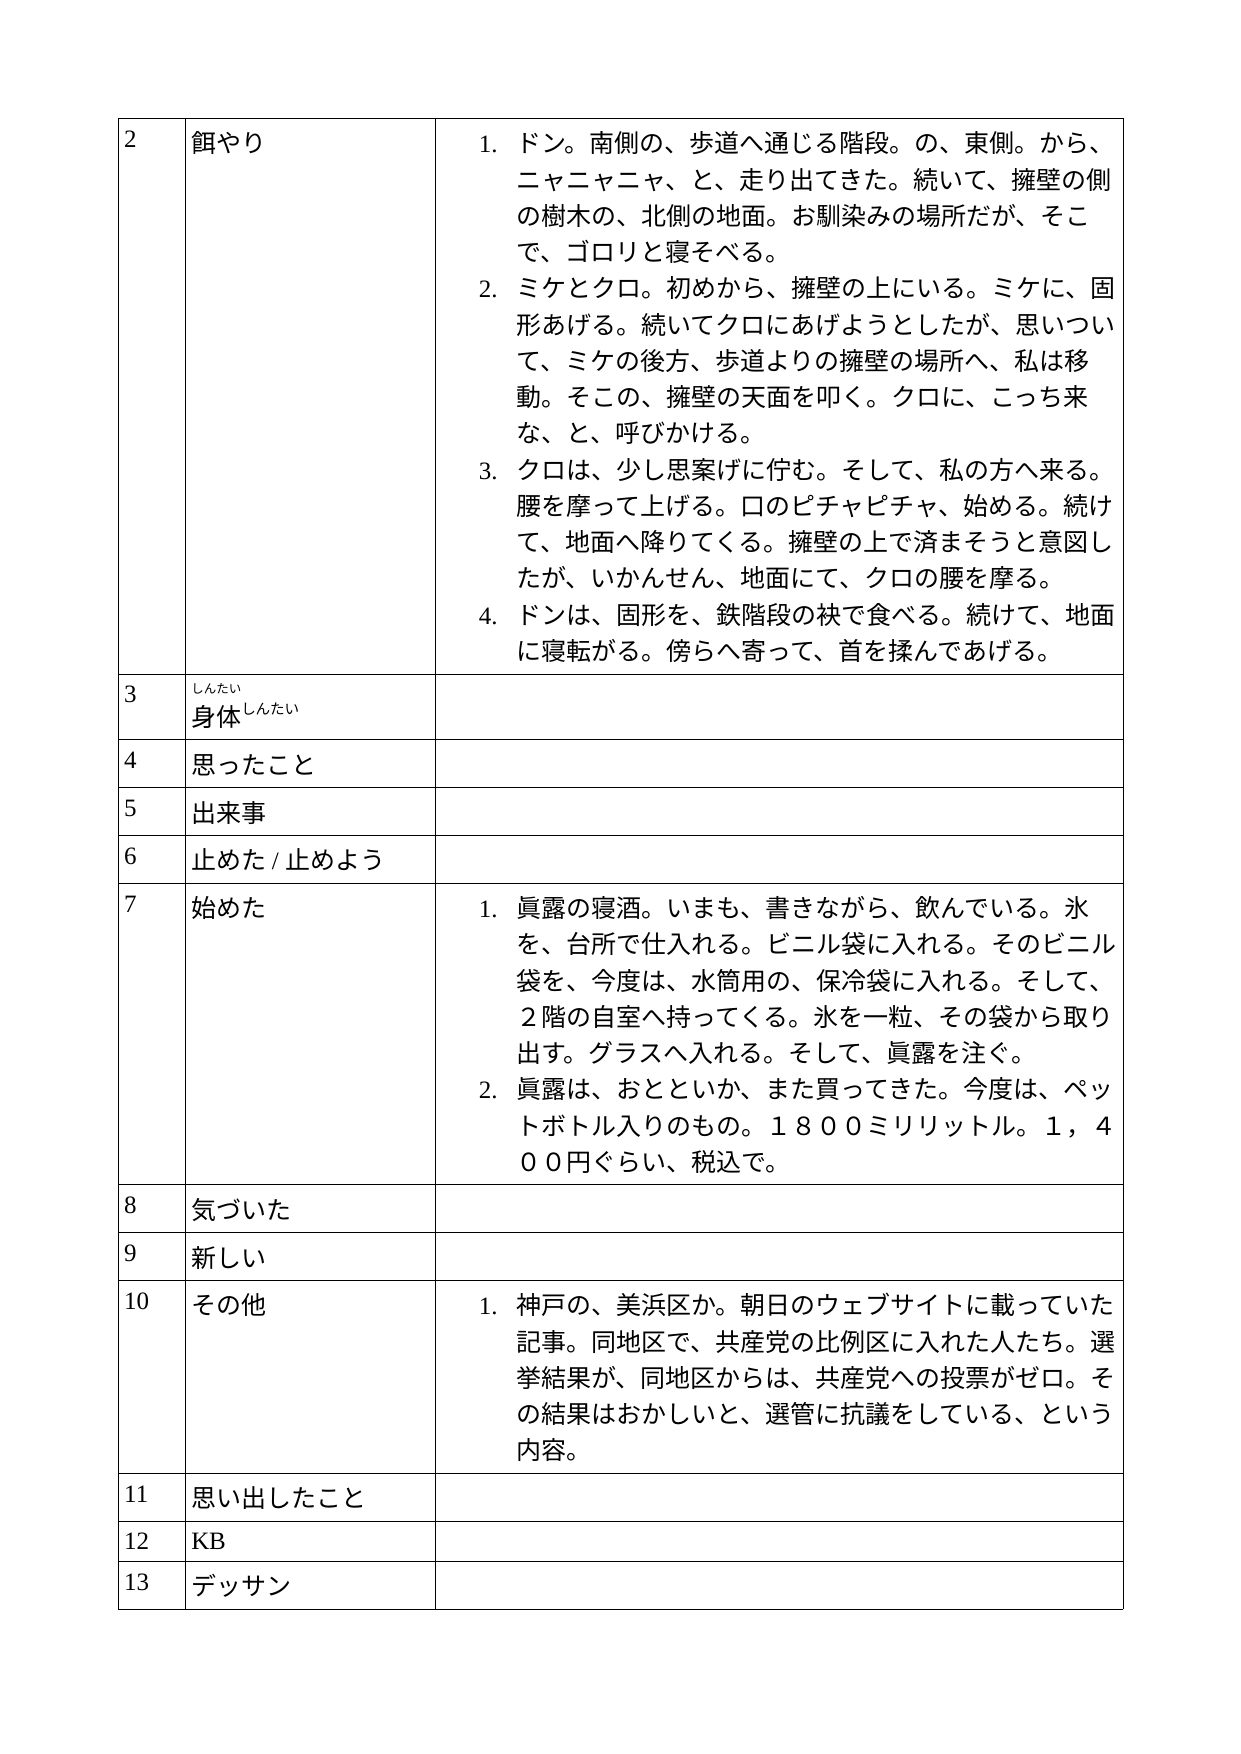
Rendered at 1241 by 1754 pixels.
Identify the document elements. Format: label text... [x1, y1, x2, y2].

table_cell その他 [186, 1281, 435, 1473]
table_cell [436, 836, 1123, 883]
table_cell 身体しんたいしんたい [186, 675, 435, 739]
table_cell 3 [119, 675, 185, 739]
table_cell 眞露の寝酒。いまも、書きながら、飲んでいる。氷を、台所で仕入れる。ビニル袋に入れる。そのビニル袋を、今度は、水筒用の、保冷袋に入れる。そして、２階の自室へ持ってくる。氷を一粒、その袋から取り出す。グラスへ入れる。そして、眞露を注ぐ。 眞露は、おとといか、また買ってきた。今度は、ペットボトル入りのもの。１８００ミリリットル。１，４００円ぐらい、税込で。 [436, 884, 1123, 1184]
table_cell [436, 1233, 1123, 1280]
table_cell 始めた [186, 884, 435, 1184]
table_cell 6 [119, 836, 185, 883]
table_cell 11 [119, 1474, 185, 1521]
table_cell [436, 1562, 1123, 1609]
table_cell ドン。南側の、歩道へ通じる階段。の、東側。から、ニャニャニャ、と、走り出てきた。続いて、擁壁の側の樹木の、北側の地面。お馴染みの場所だが、そこで、ゴロリと寝そべる。 ミケとクロ。初めから、擁壁の上にいる。ミケに、固形あげる。続いてクロにあげようとしたが、思いついて、ミケの後方、歩道よりの擁壁の場所へ、私は移動。そこの、擁壁の天面を叩く。クロに、こっち来な、と、呼びかける。 クロは、少し思案げに佇む。そして、私の方へ来る。腰を摩って上げる。口のピチャピチャ、始める。続けて、地面へ降りてくる。擁壁の上で済まそうと意図したが、いかんせん、地面にて、クロの腰を摩る。 ドンは、固形を、鉄階段の袂で食べる。続けて、地面に寝転がる。傍らへ寄って、首を揉んであげる。 [436, 119, 1123, 673]
table_cell デッサン [186, 1562, 435, 1609]
table_cell 思ったこと [186, 740, 435, 787]
table_cell [436, 788, 1123, 835]
table_cell 餌やり [186, 119, 435, 673]
table_cell 5 [119, 788, 185, 835]
table_cell [436, 1185, 1123, 1232]
table_cell 10 [119, 1281, 185, 1473]
table_cell 出来事 [186, 788, 435, 835]
table_cell 7 [119, 884, 185, 1184]
table_cell 神戸の、美浜区か。朝日のウェブサイトに載っていた記事。同地区で、共産党の比例区に入れた人たち。選挙結果が、同地区からは、共産党への投票がゼロ。その結果はおかしいと、選管に抗議をしている、という内容。 [436, 1281, 1123, 1473]
table_cell [436, 675, 1123, 739]
table_cell 8 [119, 1185, 185, 1232]
table_cell 新しい [186, 1233, 435, 1280]
table_cell 2 [119, 119, 185, 673]
table_cell [436, 1474, 1123, 1521]
table_cell 9 [119, 1233, 185, 1280]
table_cell 12 [119, 1522, 185, 1561]
table_cell 4 [119, 740, 185, 787]
table_cell [436, 1522, 1123, 1561]
table_cell [436, 740, 1123, 787]
table_cell 気づいた [186, 1185, 435, 1232]
table_cell 13 [119, 1562, 185, 1609]
table_cell 思い出したこと [186, 1474, 435, 1521]
table_cell 止めた / 止めよう [186, 836, 435, 883]
table_cell KB [186, 1522, 435, 1561]
